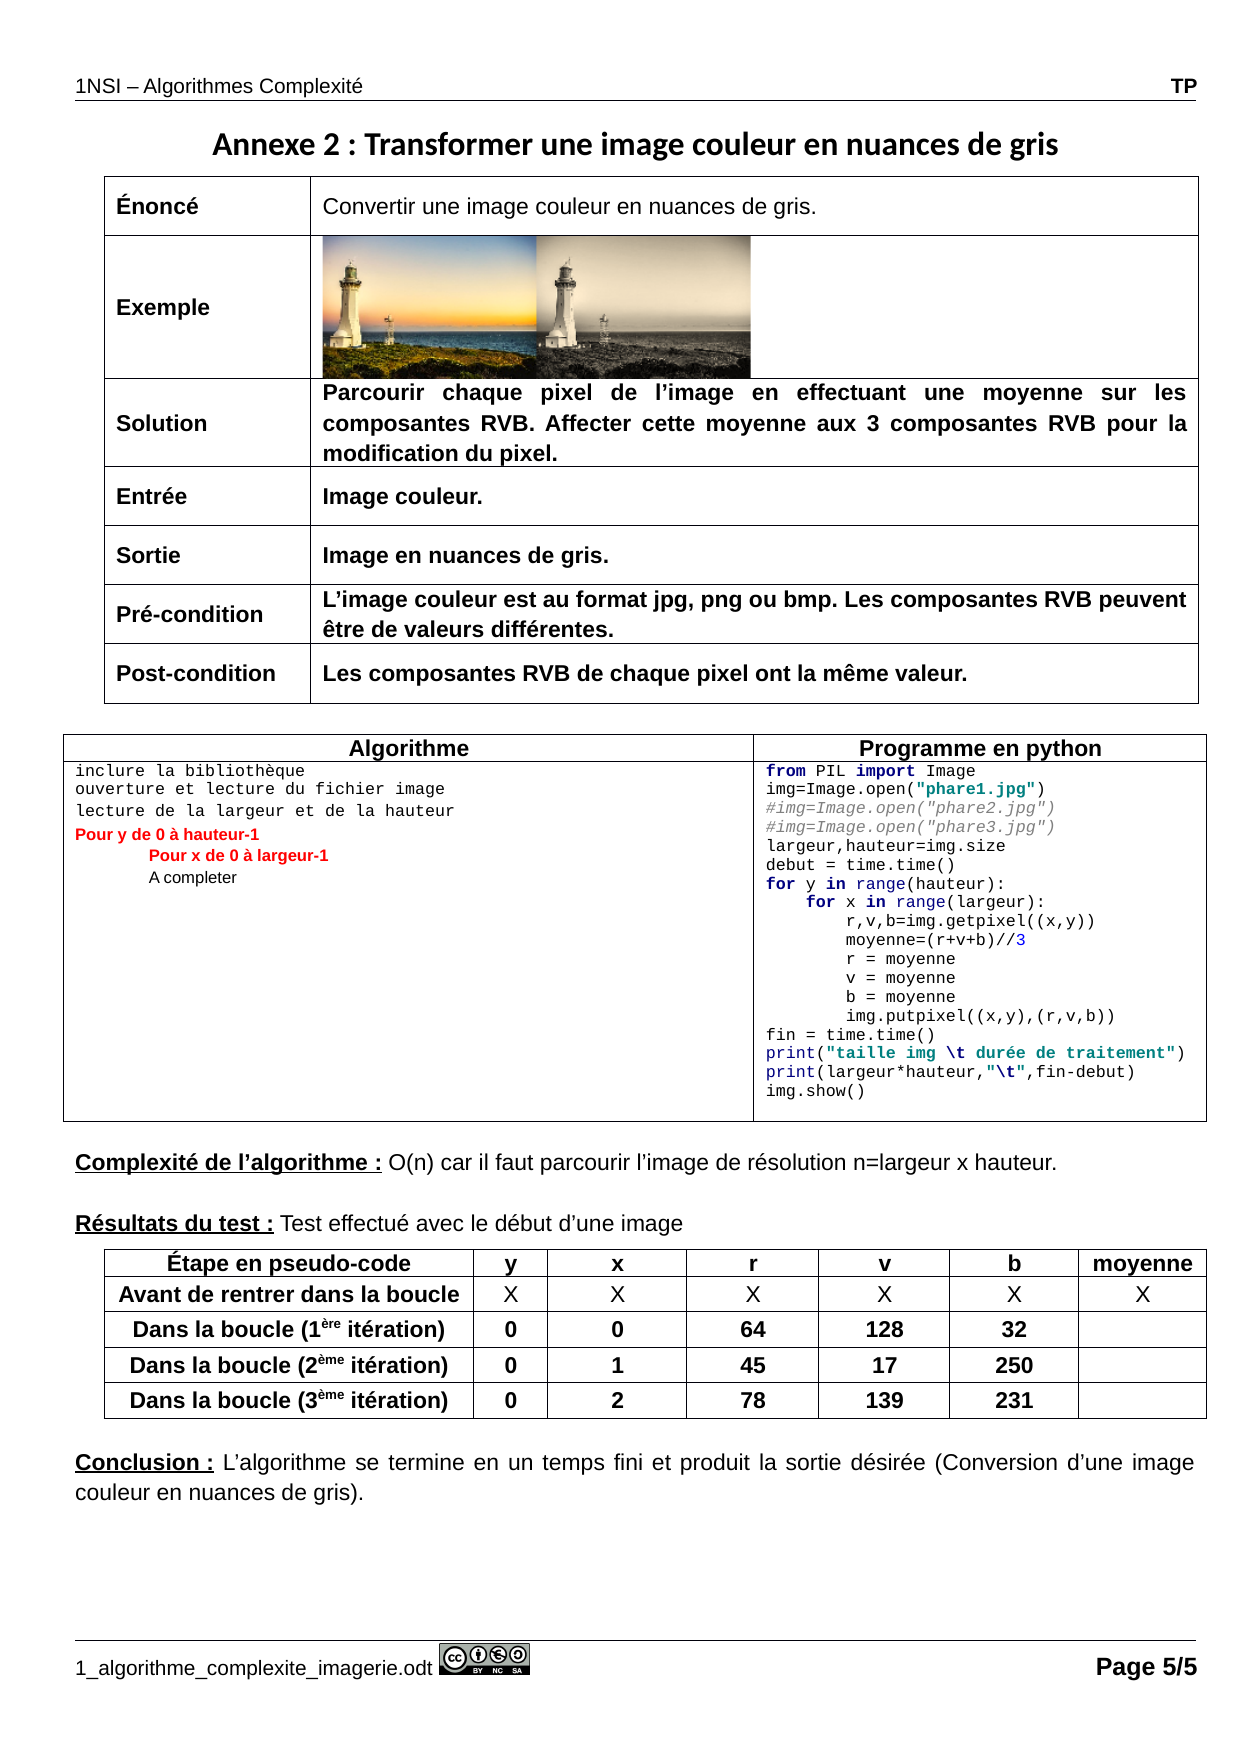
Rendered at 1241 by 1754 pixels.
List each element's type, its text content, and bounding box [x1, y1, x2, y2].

table_cell X [1079, 1277, 1206, 1311]
table_cell [1079, 1312, 1206, 1347]
table_cell 0 [474, 1312, 547, 1347]
table_header Étape en pseudo-code [105, 1250, 473, 1276]
text Conclusion : L’algorithme se termine en un temps fini et produit la sortie désirée (Conversion d’une image couleur en nuances de gris). [75, 1449, 1196, 1505]
table_cell Dans la boucle (2ème itération) [105, 1348, 473, 1382]
table_cell X [819, 1277, 949, 1311]
table_cell 78 [687, 1383, 818, 1417]
table_header x [548, 1250, 686, 1276]
table_cell X [474, 1277, 547, 1311]
table_header r [687, 1250, 818, 1276]
text Résultats du test : Test effectué avec le début d’une image [75, 1209, 1196, 1236]
table_cell X [687, 1277, 818, 1311]
table_header moyenne [1079, 1250, 1206, 1276]
text Complexité de l’algorithme : O(n) car il faut parcourir l’image de résolution n=largeur x hauteur. [75, 1149, 1196, 1176]
table_cell 128 [819, 1312, 949, 1347]
table_header Convertir une image couleur en nuances de gris. [311, 177, 1198, 235]
table_cell Les composantes RVB de chaque pixel ont la même valeur. [311, 644, 1198, 702]
table_cell Image en nuances de gris. [311, 526, 1198, 584]
table_header Algorithme [64, 735, 753, 761]
table_cell 17 [819, 1348, 949, 1382]
picture [439, 1643, 530, 1675]
table_header b [950, 1250, 1078, 1276]
table_cell 231 [950, 1383, 1078, 1417]
table_cell Parcourir chaque pixel de l’image en effectuant une moyenne sur les composantes RVB. Affecter cette moyenne aux 3 composantes RVB pour la modification du pixel. [311, 379, 1198, 466]
table_cell 0 [474, 1348, 547, 1382]
table_cell Entrée [105, 467, 310, 525]
table_cell Sortie [105, 526, 310, 584]
table_cell 64 [687, 1312, 818, 1347]
table_cell [751, 236, 1198, 378]
table_cell Dans la boucle (1ère itération) [105, 1312, 473, 1347]
table_cell Exemple [105, 236, 310, 378]
table_cell X [950, 1277, 1078, 1311]
table_cell 1 [548, 1348, 686, 1382]
table_cell inclure la bibliothèque ouverture et lecture du fichier image lecture de la largeur et de la hauteur Pour y de 0 à hauteur-1 Pour x de 0 à largeur-1 A completer [64, 762, 753, 1121]
table_header Programme en python [754, 735, 1206, 761]
table_cell from PIL import Image img=Image.open("phare1.jpg") #img=Image.open("phare2.jpg") #img=Image.open("phare3.jpg") largeur,hauteur=img.size debut = time.time() for y in range(hauteur): for x in range(largeur): r,v,b=img.getpixel((x,y)) moyenne=(r+v+b)//3 r = moyenne v = moyenne b = moyenne img.putpixel((x,y),(r,v,b)) fin = time.time() print("taille img \t durée de traitement") print(largeur*hauteur,"\t",fin-debut) img.show() [754, 762, 1206, 1121]
table_cell 0 [548, 1312, 686, 1347]
table_cell Dans la boucle (3ème itération) [105, 1383, 473, 1417]
table_cell Image couleur. [311, 467, 1198, 525]
table_cell 139 [819, 1383, 949, 1417]
table_cell Solution [105, 379, 310, 466]
table_cell [1079, 1348, 1206, 1382]
table_header v [819, 1250, 949, 1276]
table_cell X [548, 1277, 686, 1311]
table_cell Pré-condition [105, 585, 310, 643]
table_cell [1079, 1383, 1206, 1417]
table_header Énoncé [105, 177, 310, 235]
table_cell Post-condition [105, 644, 310, 702]
table_cell 32 [950, 1312, 1078, 1347]
table_cell 2 [548, 1383, 686, 1417]
table_cell Avant de rentrer dans la boucle [105, 1277, 473, 1311]
table_cell 250 [950, 1348, 1078, 1382]
table_cell 0 [474, 1383, 547, 1417]
table_cell 45 [687, 1348, 818, 1382]
table_header y [474, 1250, 547, 1276]
table_cell [311, 236, 322, 378]
table_cell L’image couleur est au format jpg, png ou bmp. Les composantes RVB peuvent être de valeurs différentes. [311, 585, 1198, 643]
list Annexe 2 : Transformer une image couleur en nuances de gris [75, 123, 1196, 163]
